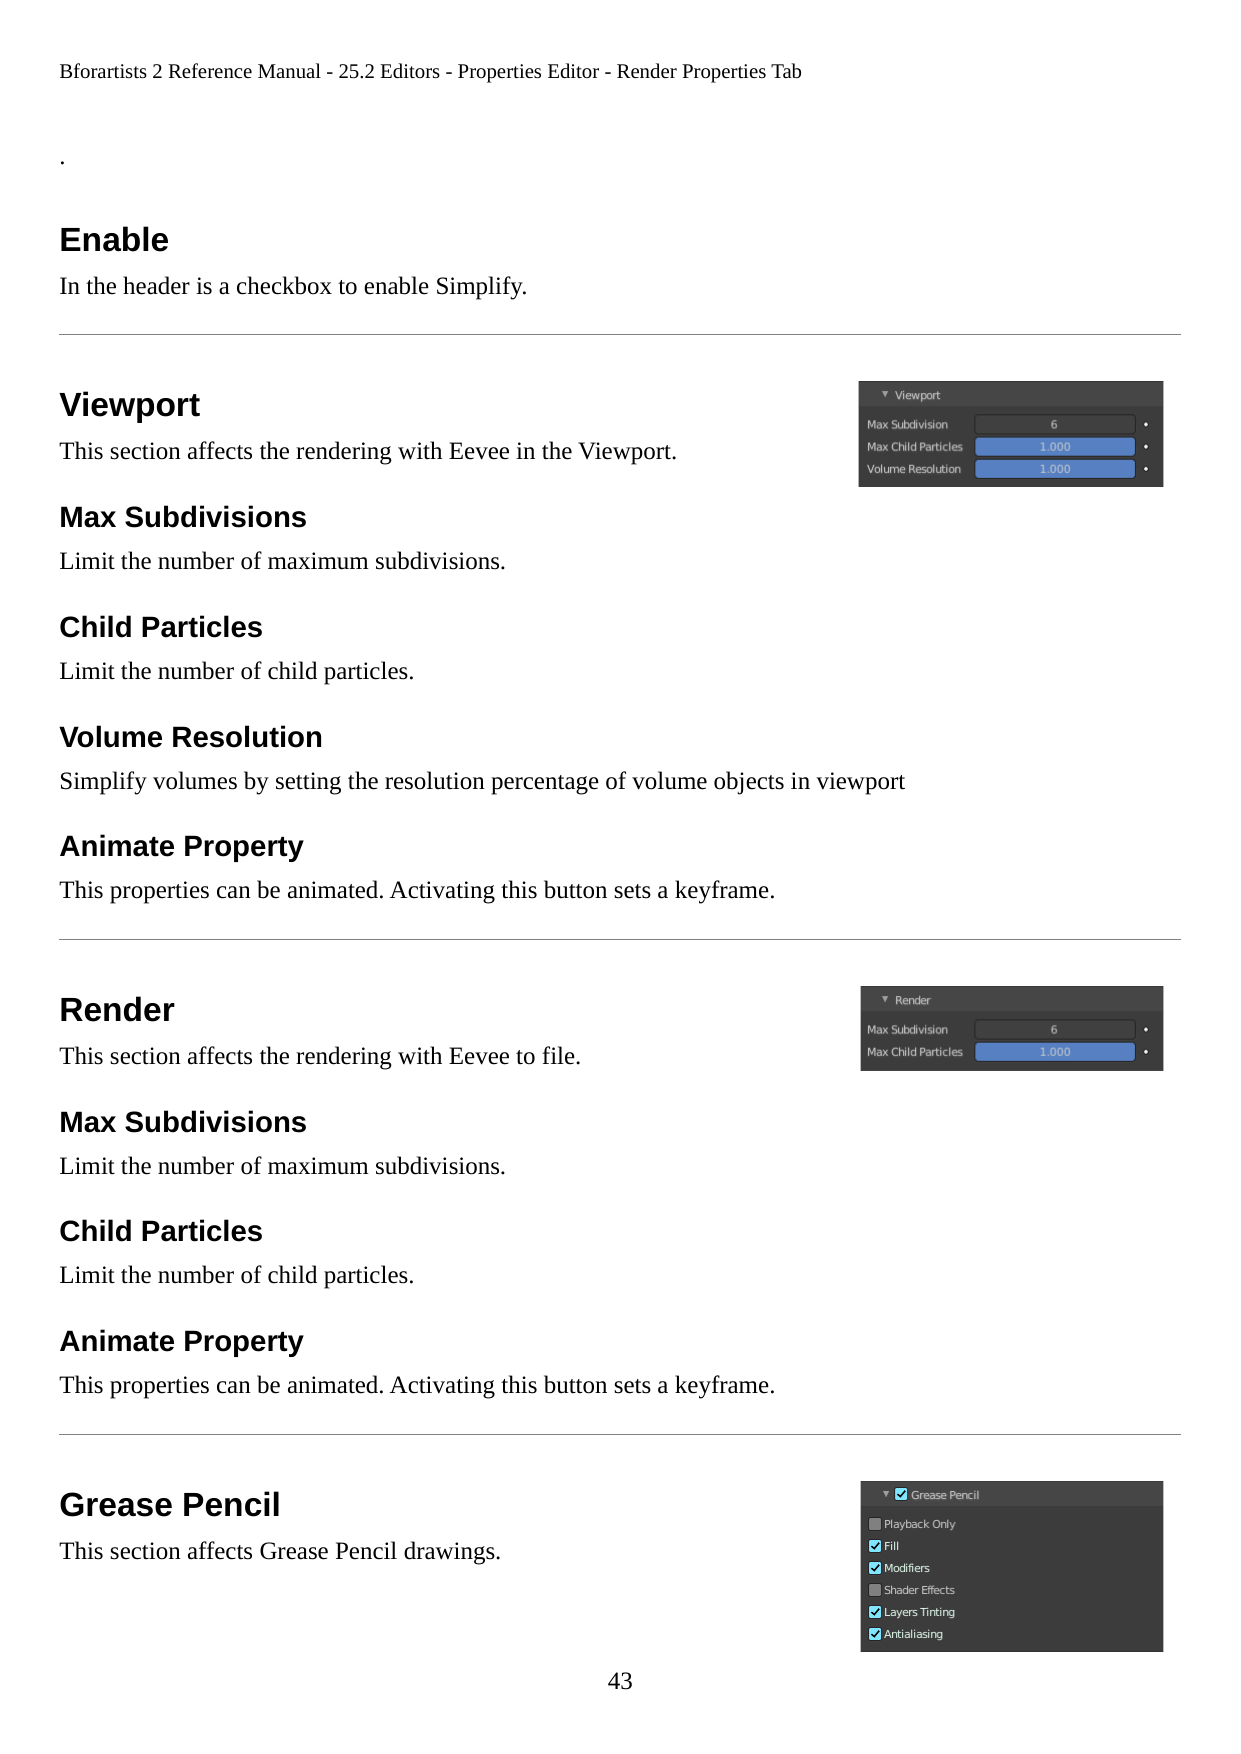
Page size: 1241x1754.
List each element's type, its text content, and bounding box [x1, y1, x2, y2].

text Simplify volumes by setting the resolution percentage of volume objects in viewport [59, 766, 1181, 794]
text This section affects the rendering with Eevee in the Viewport. [59, 436, 858, 465]
subtitle Child Particles [59, 1214, 1181, 1248]
subtitle Animate Property [59, 1324, 1181, 1358]
text Limit the number of child particles. [59, 1261, 1181, 1289]
subtitle Animate Property [59, 829, 1181, 863]
subtitle Grease Pencil [59, 1484, 860, 1523]
text This properties can be animated. Activating this button sets a keyframe. [59, 1371, 1181, 1399]
text . [59, 141, 1181, 170]
text This section affects Grease Pencil drawings. [59, 1536, 860, 1564]
subtitle [1164, 1484, 1181, 1523]
picture [860, 1481, 1164, 1652]
subtitle [1164, 990, 1181, 1028]
subtitle Enable [59, 220, 1181, 258]
subtitle Child Particles [59, 609, 1181, 643]
text This section affects the rendering with Eevee to file. [59, 1041, 860, 1069]
subtitle Render [59, 990, 860, 1028]
picture [858, 381, 1164, 487]
text Limit the number of maximum subdivisions. [59, 1151, 1181, 1179]
subtitle Volume Resolution [59, 719, 1181, 753]
subtitle Max Subdivisions [59, 1104, 1181, 1138]
text Limit the number of maximum subdivisions. [59, 546, 1181, 575]
subtitle Viewport [59, 385, 858, 423]
text Limit the number of child particles. [59, 656, 1181, 684]
subtitle [1164, 385, 1181, 423]
text In the header is a checkbox to enable Simplify. [59, 271, 1181, 299]
subtitle Max Subdivisions [59, 500, 1181, 533]
text This properties can be animated. Activating this button sets a keyframe. [59, 876, 1181, 904]
picture [860, 986, 1164, 1071]
